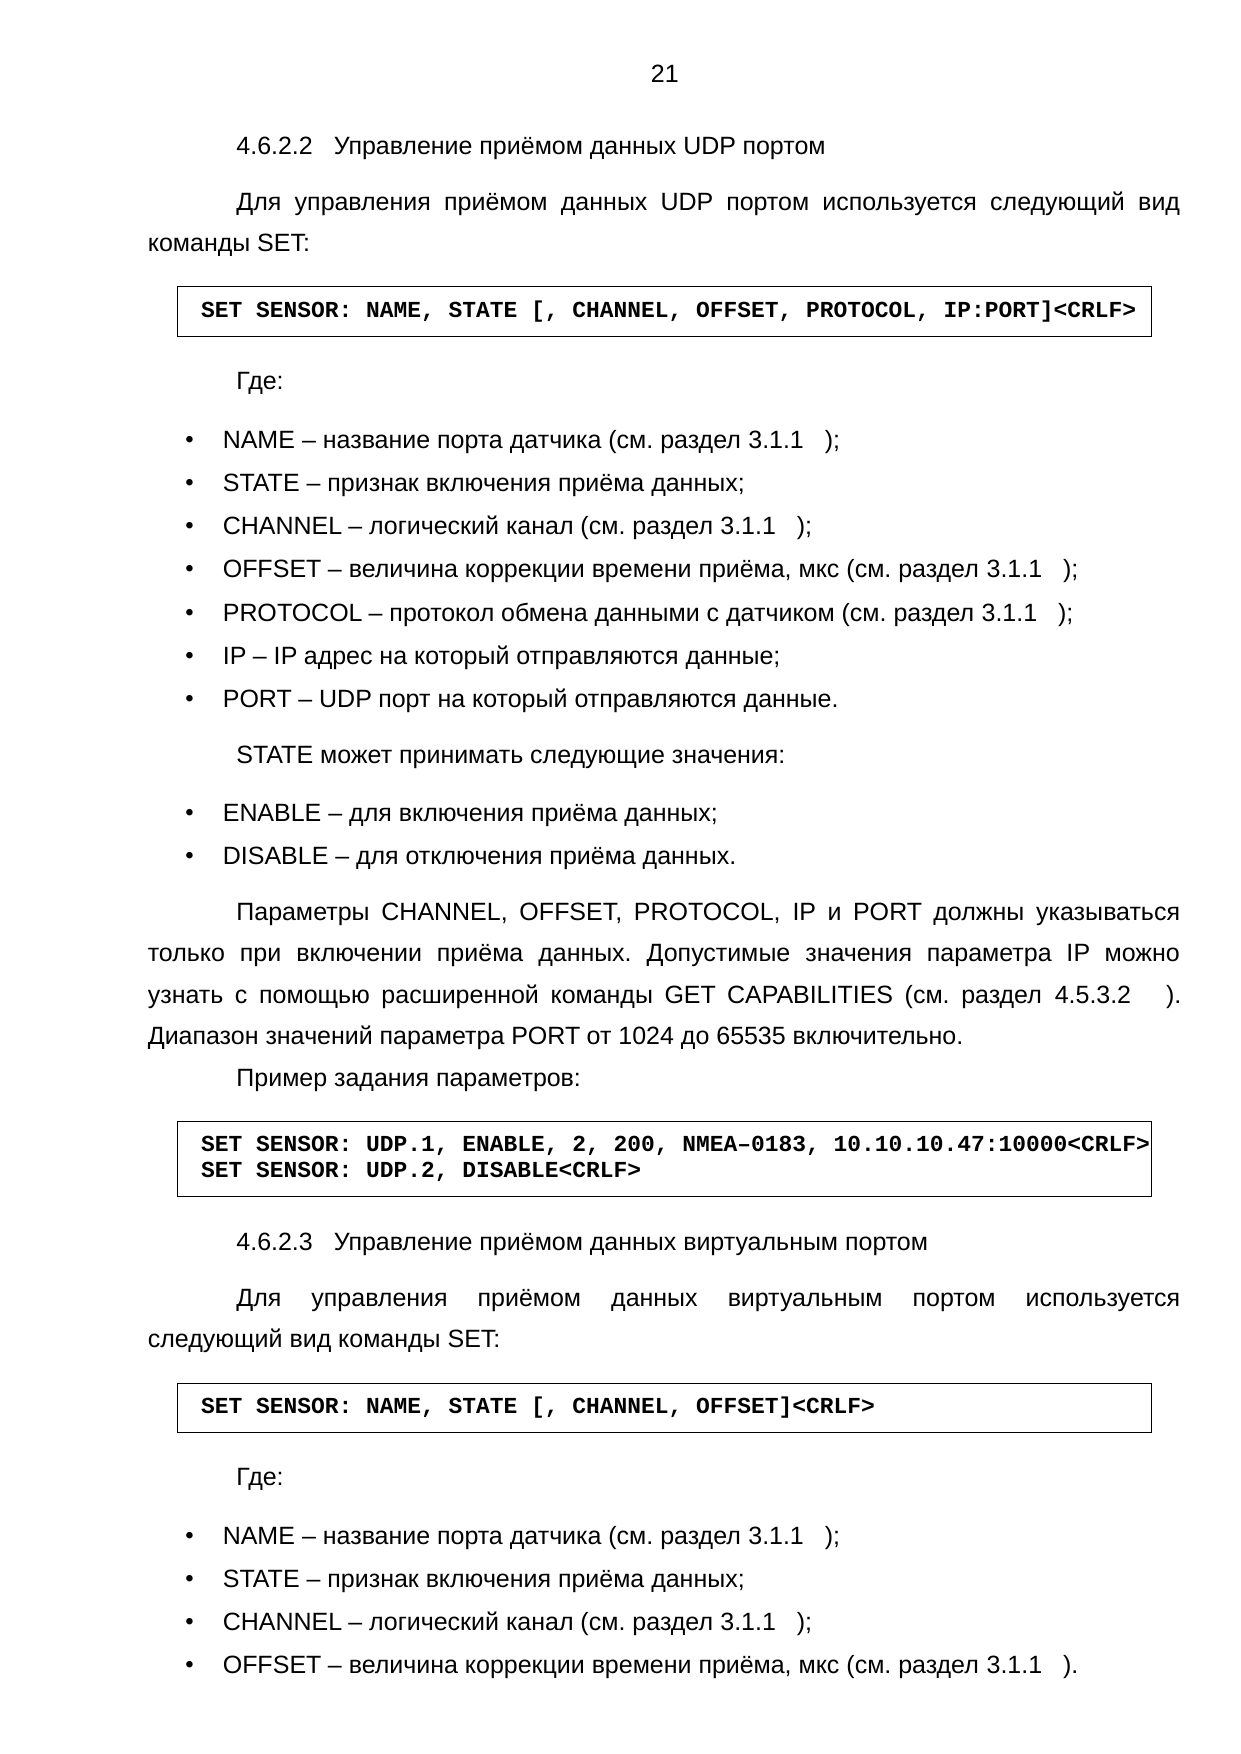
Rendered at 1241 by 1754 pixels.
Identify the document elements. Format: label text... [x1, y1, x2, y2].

list CHANNEL – логический канал (см. раздел 3.1.1); [185, 511, 1181, 540]
text Для управления приёмом данных виртуальным портом используется следующий вид команды SET: [148, 1270, 1181, 1353]
list STATE – признак включения приёма данных; [185, 468, 1181, 497]
list NAME – название порта датчика (см. раздел 3.1.1); [185, 424, 1181, 453]
text SET SENSOR: UDP.1, ENABLE, 2, 200, NMEA–0183, 10.10.10.47:10000<CRLF> [178, 1122, 1151, 1147]
subtitle Управление приёмом данных виртуальным портом [148, 1214, 1181, 1255]
text Параметры CHANNEL, OFFSET, PROTOCOL, IP и PORT должны указываться только при включении приёма данных. Допустимые значения параметра IP можно узнать с помощью расширенной команды GET CAPABILITIES (см. раздел 4.5.3.2). Диапазон значений параметра PORT от 1024 до 65535 включительно. [148, 884, 1181, 1050]
text Пример задания параметров: [148, 1050, 1181, 1091]
list PORT – UDP порт на который отправляются данные. [185, 684, 1181, 713]
list IP – IP адрес на который отправляются данные; [185, 641, 1181, 669]
list DISABLE – для отключения приёма данных. [185, 841, 1181, 870]
list ENABLE – для включения приёма данных; [185, 798, 1181, 827]
list OFFSET – величина коррекции времени приёма, мкс (см. раздел 3.1.1); [185, 554, 1181, 583]
text SET SENSOR: NAME, STATE [, CHANNEL, OFFSET]<CRLF> [178, 1384, 1151, 1432]
list PROTOCOL – протокол обмена данными с датчиком (см. раздел 3.1.1); [185, 597, 1181, 626]
list OFFSET – величина коррекции времени приёма, мкс (см. раздел 3.1.1). [185, 1650, 1181, 1679]
text Для управления приёмом данных UDP портом используется следующий вид команды SET: [148, 174, 1181, 257]
text SET SENSOR: NAME, STATE [, CHANNEL, OFFSET, PROTOCOL, IP:PORT]<CRLF> [178, 287, 1151, 336]
text Где: [148, 354, 1181, 395]
list STATE – признак включения приёма данных; [185, 1564, 1181, 1593]
list CHANNEL – логический канал (см. раздел 3.1.1); [185, 1607, 1181, 1636]
list NAME – название порта датчика (см. раздел 3.1.1); [185, 1521, 1181, 1549]
text SET SENSOR: UDP.2, DISABLE<CRLF> [178, 1147, 1151, 1196]
text Где: [148, 1450, 1181, 1491]
subtitle Управление приёмом данных UDP портом [148, 118, 1181, 159]
text STATE может принимать следующие значения: [148, 727, 1181, 768]
